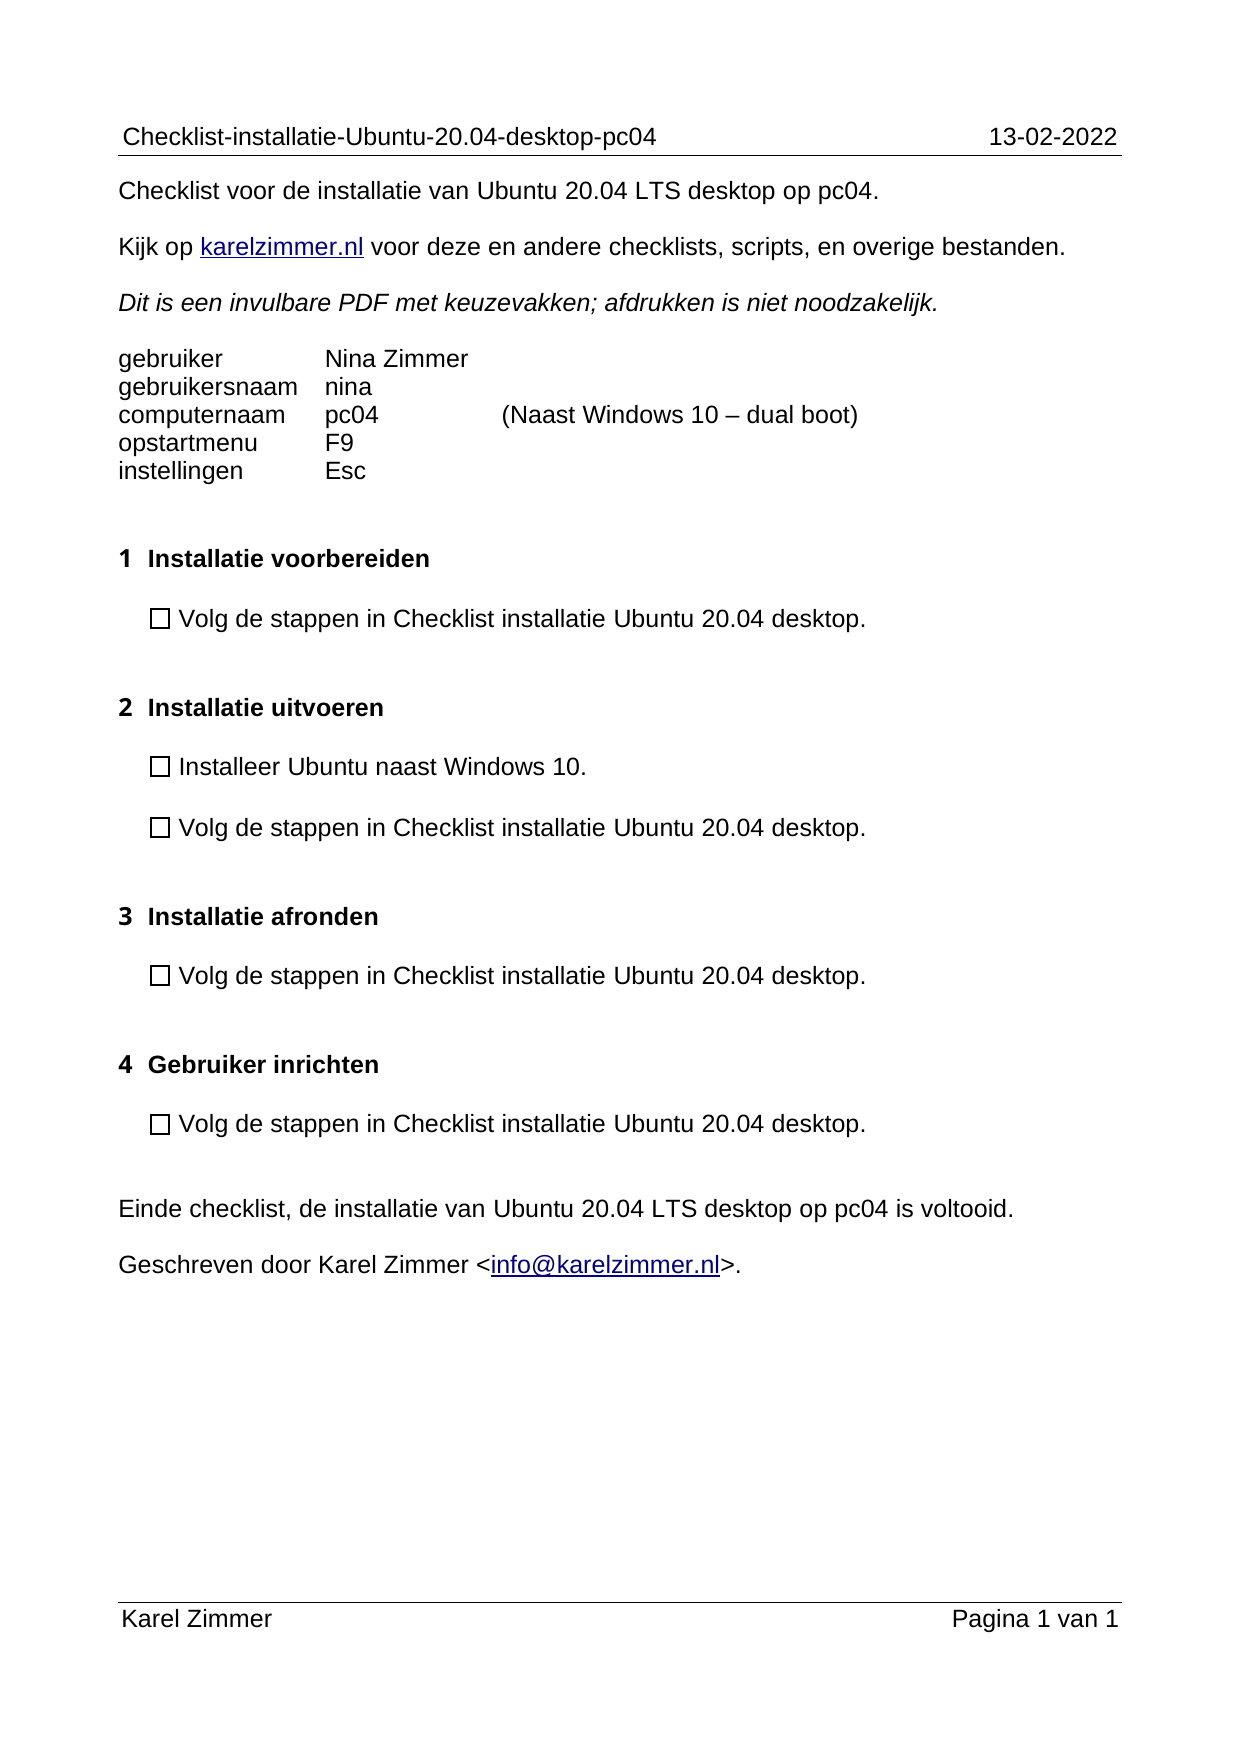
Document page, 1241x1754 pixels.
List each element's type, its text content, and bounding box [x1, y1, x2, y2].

text Checklist voor de installatie van Ubuntu 20.04 LTS desktop op pc04. [118, 177, 1122, 233]
text instellingen Esc [118, 457, 1122, 485]
table_header [141, 603, 177, 634]
text Einde checklist, de installatie van Ubuntu 20.04 LTS desktop op pc04 is voltooid. Geschreven door Karel Zimmer <info@karelzimmer.nl>. [118, 1195, 1122, 1279]
text Kijk op karelzimmer.nl voor deze en andere checklists, scripts, en overige bestanden. [118, 233, 1122, 261]
table_cell [141, 812, 177, 843]
text computernaam pc04 (Naast Windows 10 – dual boot) [118, 401, 1122, 429]
table_header [141, 961, 177, 991]
text gebruikersnaam nina [118, 373, 1122, 401]
list Gebruiker inrichten [118, 1047, 1122, 1081]
list Installatie uitvoeren [118, 690, 1122, 724]
table_header Installeer Ubuntu naast Windows 10. [177, 752, 1120, 782]
table_header Volg de stappen in Checklist installatie Ubuntu 20.04 desktop. [177, 603, 1120, 634]
text gebruiker Nina Zimmer [118, 345, 1122, 373]
text Dit is een invulbare PDF met keuzevakken; afdrukken is niet noodzakelijk. [118, 289, 1122, 317]
text opstartmenu F9 [118, 429, 1122, 457]
table_header [141, 752, 177, 782]
table_cell [141, 782, 177, 812]
table_cell [177, 782, 1120, 812]
table_header [141, 1109, 177, 1139]
list Installatie voorbereiden [118, 541, 1122, 575]
list Installatie afronden [118, 899, 1122, 933]
table_header Volg de stappen in Checklist installatie Ubuntu 20.04 desktop. [177, 961, 1120, 991]
table_header Volg de stappen in Checklist installatie Ubuntu 20.04 desktop. [177, 1109, 1120, 1139]
table_cell Volg de stappen in Checklist installatie Ubuntu 20.04 desktop. [177, 812, 1120, 843]
